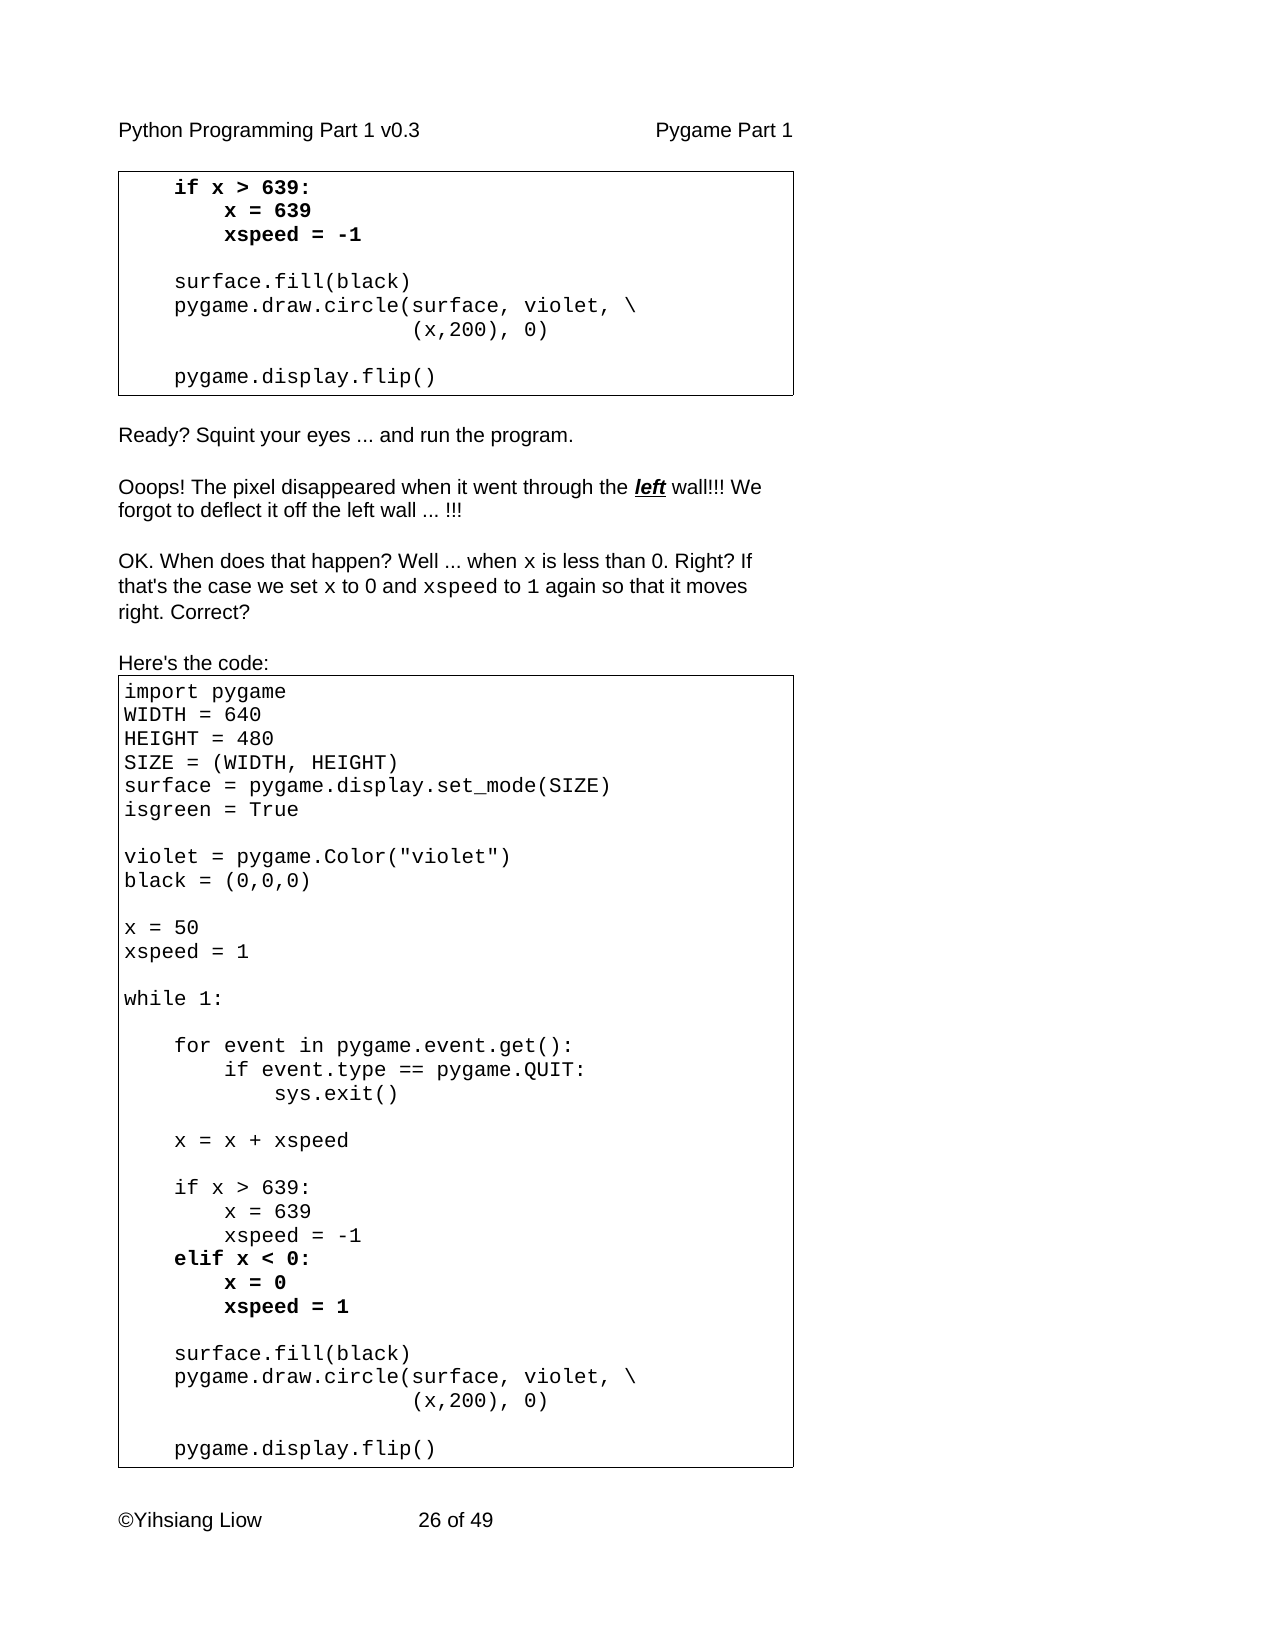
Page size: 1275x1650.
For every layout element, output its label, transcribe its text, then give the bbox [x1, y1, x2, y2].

text Here's the code: [118, 652, 793, 675]
table_header if x > 639: x = 639 xspeed = -1 surface.fill(black) pygame.draw.circle(surface, violet, \ (x,200), 0) pygame.display.flip() [119, 172, 793, 395]
text Ooops! The pixel disappeared when it went through the left wall!!! We forgot to deflect it off the left wall ... !!! [118, 475, 793, 522]
table_header import pygame WIDTH = 640 HEIGHT = 480 SIZE = (WIDTH, HEIGHT) surface = pygame.display.set_mode(SIZE) isgreen = True violet = pygame.Color("violet") black = (0,0,0) x = 50 xspeed = 1 while 1: for event in pygame.event.get(): if event.type == pygame.QUIT: sys.exit() x = x + xspeed if x > 639: x = 639 xspeed = -1 elif x < 0: x = 0 xspeed = 1 surface.fill(black) pygame.draw.circle(surface, violet, \ (x,200), 0) pygame.display.flip() [119, 676, 793, 1467]
text OK. When does that happen? Well ... when x is less than 0. Right? If that's the case we set x to 0 and xspeed to 1 again so that it moves right. Correct? [118, 550, 793, 623]
text Ready? Squint your eyes ... and run the program. [118, 424, 793, 447]
